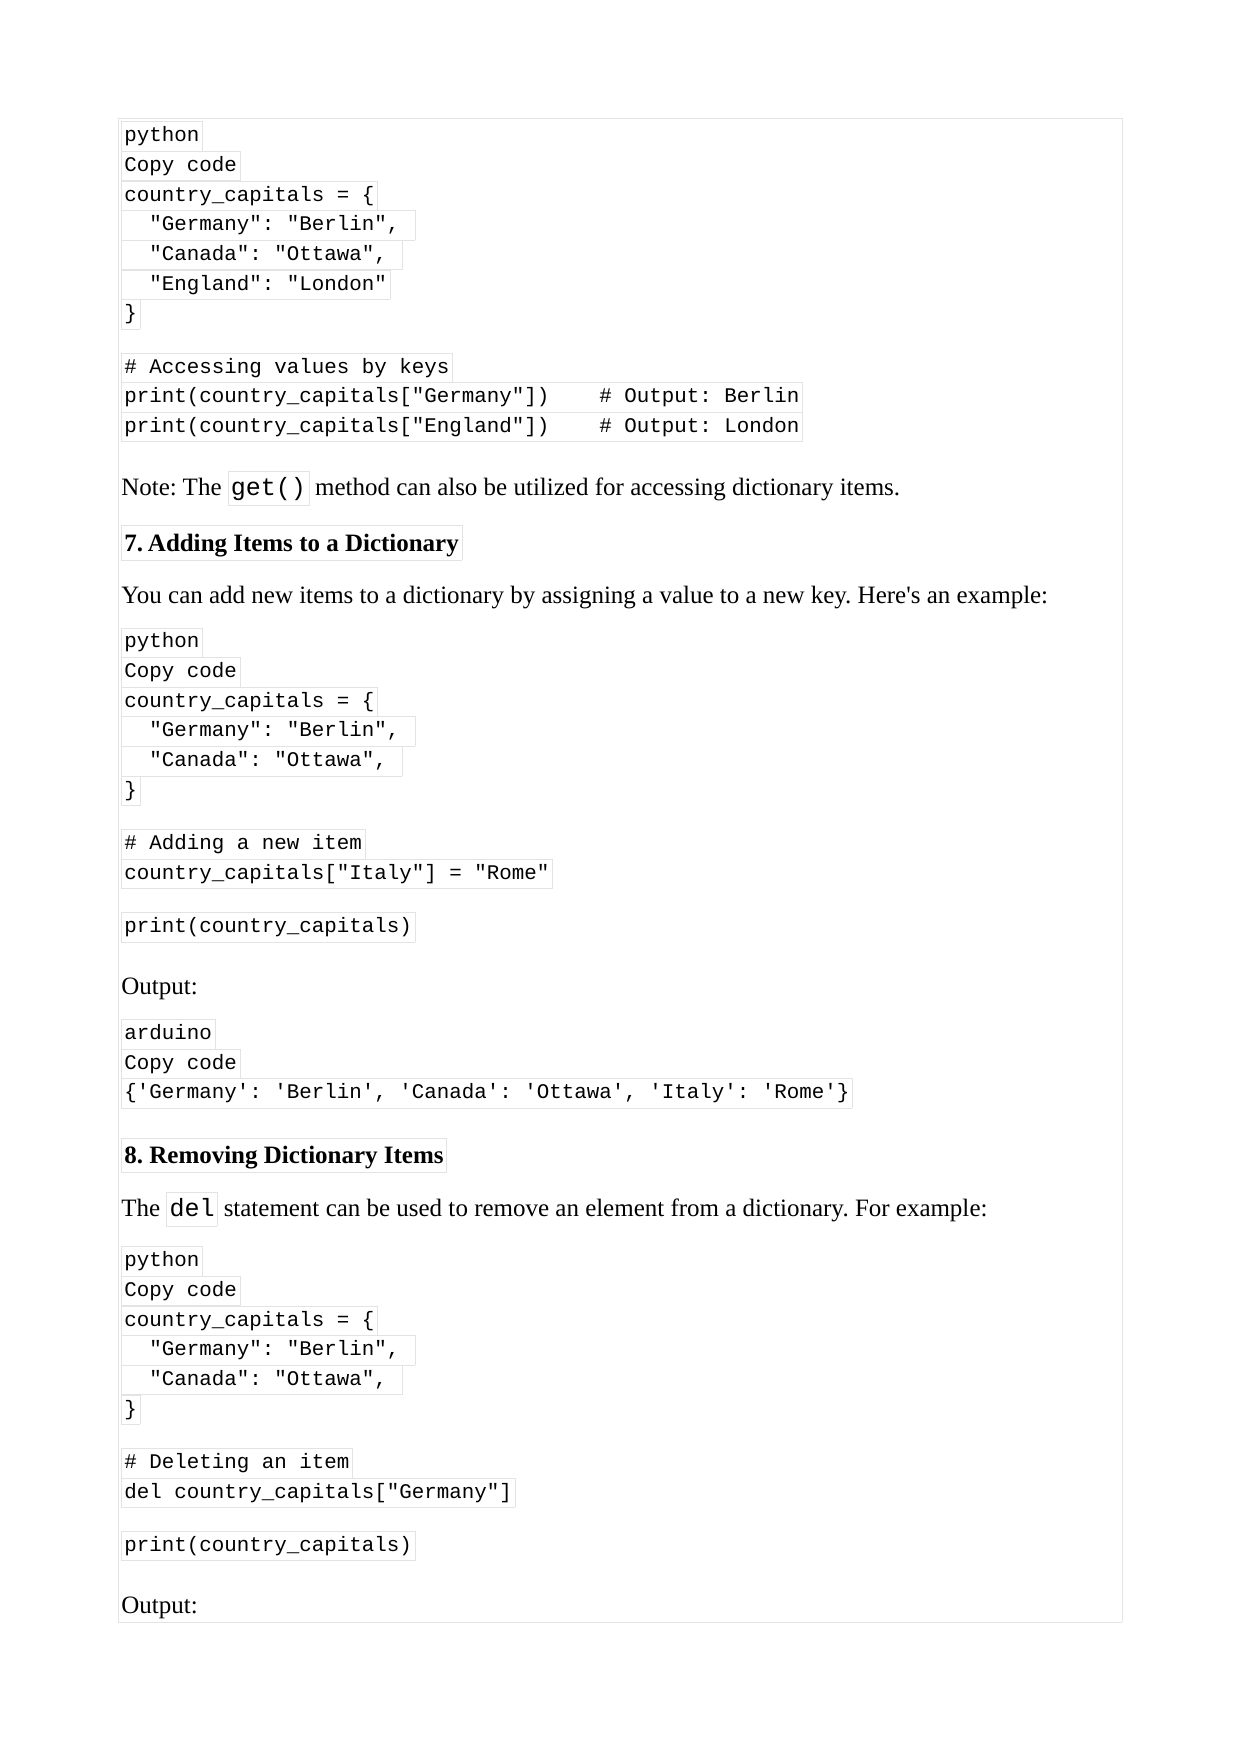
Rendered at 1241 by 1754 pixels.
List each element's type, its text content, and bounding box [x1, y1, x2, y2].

text } [122, 1396, 140, 1424]
text # Accessing values by keys [119, 349, 1122, 379]
text "England": "London" [122, 271, 390, 296]
text print(country_capitals["England"]) # Output: London [122, 413, 802, 441]
text print(country_capitals) [119, 909, 1122, 942]
text del country_capitals["Germany"] [122, 1479, 515, 1507]
text Copy code [122, 658, 240, 684]
text del country_capitals["Germany"] [122, 1474, 352, 1478]
text "Germany": "Berlin", [378, 713, 1122, 743]
text # Adding a new item [119, 826, 1122, 856]
text You can add new items to a dictionary by assigning a value to a new key. Here's an example: [119, 577, 1122, 608]
text Copy code [203, 1273, 1122, 1302]
text # Deleting an item [119, 1445, 1122, 1474]
text python [119, 624, 1122, 654]
text Copy code [203, 654, 1122, 684]
text del country_capitals["Germany"] [353, 1474, 1122, 1507]
text print(country_capitals["Germany"]) # Output: Berlin [122, 383, 802, 409]
text "Germany": "Berlin", [378, 207, 1122, 237]
text country_capitals = { [241, 684, 1122, 713]
text "Canada": "Ottawa", [122, 1362, 1122, 1392]
text country_capitals = { [122, 182, 377, 207]
text [141, 1392, 1122, 1424]
text The del statement can be used to remove an element from a dictionary. For example: [119, 1189, 1122, 1226]
text country_capitals = { [241, 177, 1122, 207]
text } [122, 777, 140, 805]
text [803, 409, 1122, 442]
text Note: The get() method can also be utilized for accessing dictionary items. [119, 468, 1122, 506]
text [391, 267, 1122, 296]
text 7. Adding Items to a Dictionary [119, 522, 1122, 560]
text "Germany": "Berlin", [378, 1332, 1122, 1362]
text "Canada": "Ottawa", [122, 743, 1122, 773]
text arduino [119, 1016, 1122, 1046]
text print(country_capitals["Germany"]) # Output: Berlin [453, 379, 1122, 409]
text Copy code [216, 1046, 1122, 1075]
text } [122, 296, 1122, 329]
text Output: [119, 1587, 1122, 1622]
text {'Germany': 'Berlin', 'Canada': 'Ottawa', 'Italy': 'Rome'} [241, 1075, 1122, 1108]
text Copy code [122, 152, 240, 177]
text python [119, 119, 1122, 148]
text "Canada": "Ottawa", [122, 237, 1122, 267]
text country_capitals = { [122, 688, 377, 713]
text country_capitals = { [241, 1302, 1122, 1332]
text country_capitals["Italy"] = "Rome" [122, 860, 552, 888]
text "Germany": "Berlin", [122, 717, 415, 743]
text Output: [119, 968, 1122, 1000]
text "Germany": "Berlin", [122, 211, 415, 237]
text 8. Removing Dictionary Items [119, 1134, 1122, 1172]
text "Germany": "Berlin", [122, 1336, 415, 1362]
text country_capitals = { [122, 1307, 377, 1332]
text Copy code [122, 1277, 240, 1302]
text Copy code [122, 1050, 240, 1075]
text python [119, 1243, 1122, 1273]
text {'Germany': 'Berlin', 'Canada': 'Ottawa', 'Italy': 'Rome'} [122, 1079, 852, 1108]
text [141, 773, 1122, 806]
text print(country_capitals) [119, 1528, 1122, 1561]
text country_capitals["Italy"] = "Rome" [366, 856, 1122, 888]
text Copy code [203, 148, 1122, 177]
